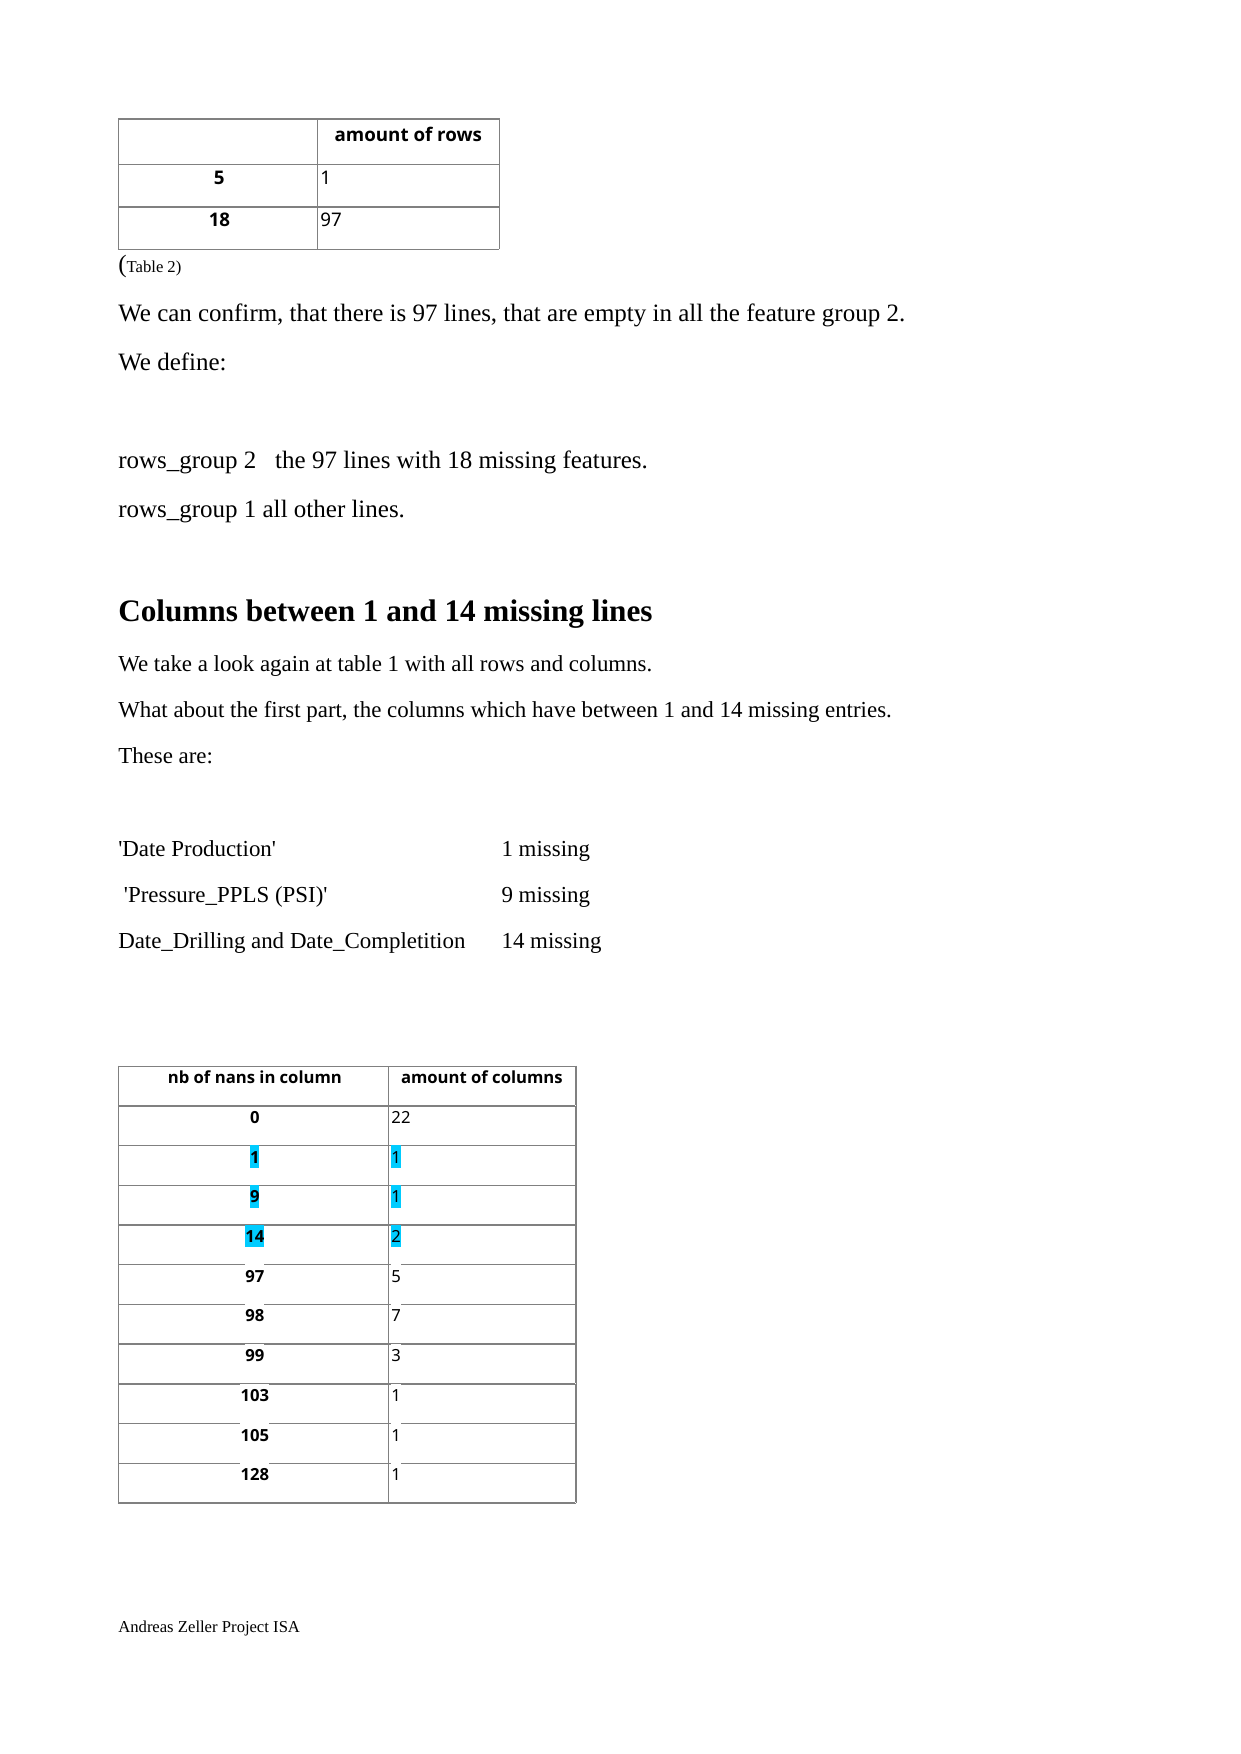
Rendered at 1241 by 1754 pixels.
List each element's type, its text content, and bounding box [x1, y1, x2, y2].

text We define: [118, 347, 1122, 376]
table_cell 3 [389, 1345, 575, 1383]
text Columns between 1 and 14 missing lines [118, 592, 1122, 628]
table_cell 98 [119, 1305, 388, 1343]
text (Table 2) [118, 249, 1122, 278]
table_cell 5 [119, 165, 317, 206]
table_cell 2 [389, 1226, 575, 1264]
table_header amount of rows [318, 120, 499, 164]
table_cell 1 [389, 1186, 575, 1224]
text We can confirm, that there is 97 lines, that are empty in all the feature group 2. [118, 298, 1122, 327]
text 'Date Production' 1 missing [118, 835, 1122, 861]
table_cell 5 [389, 1265, 575, 1304]
table_cell 1 [119, 1146, 388, 1184]
table_cell 18 [119, 208, 317, 249]
table_cell 99 [119, 1345, 388, 1383]
table_cell 97 [318, 208, 499, 249]
text rows_group 1 all other lines. [118, 494, 1122, 523]
text Date_Drilling and Date_Completition 14 missing [118, 927, 1122, 953]
table_cell 14 [119, 1226, 388, 1264]
table_cell 1 [389, 1464, 575, 1502]
table_header nb of nans in column [119, 1067, 388, 1105]
table_cell 1 [389, 1424, 575, 1462]
text We take a look again at table 1 with all rows and columns. [118, 650, 1122, 677]
text These are: [118, 742, 1122, 769]
text What about the first part, the columns which have between 1 and 14 missing entries. [118, 696, 1122, 723]
table_cell 1 [318, 165, 499, 206]
table_cell 105 [119, 1424, 388, 1462]
table_cell 103 [119, 1385, 388, 1423]
table_cell 0 [119, 1107, 388, 1145]
table_cell 9 [119, 1186, 388, 1224]
table_cell 1 [389, 1146, 575, 1184]
text rows_group 2 the 97 lines with 18 missing features. [118, 445, 1122, 474]
table_cell 128 [119, 1464, 388, 1502]
table_header amount of columns [389, 1067, 575, 1105]
table_cell 7 [389, 1305, 575, 1343]
table_cell 1 [389, 1385, 575, 1423]
text 'Pressure_PPLS (PSI)' 9 missing [118, 881, 1122, 907]
table_cell 97 [119, 1265, 388, 1304]
table_cell 22 [389, 1107, 575, 1145]
table_header [119, 120, 317, 164]
